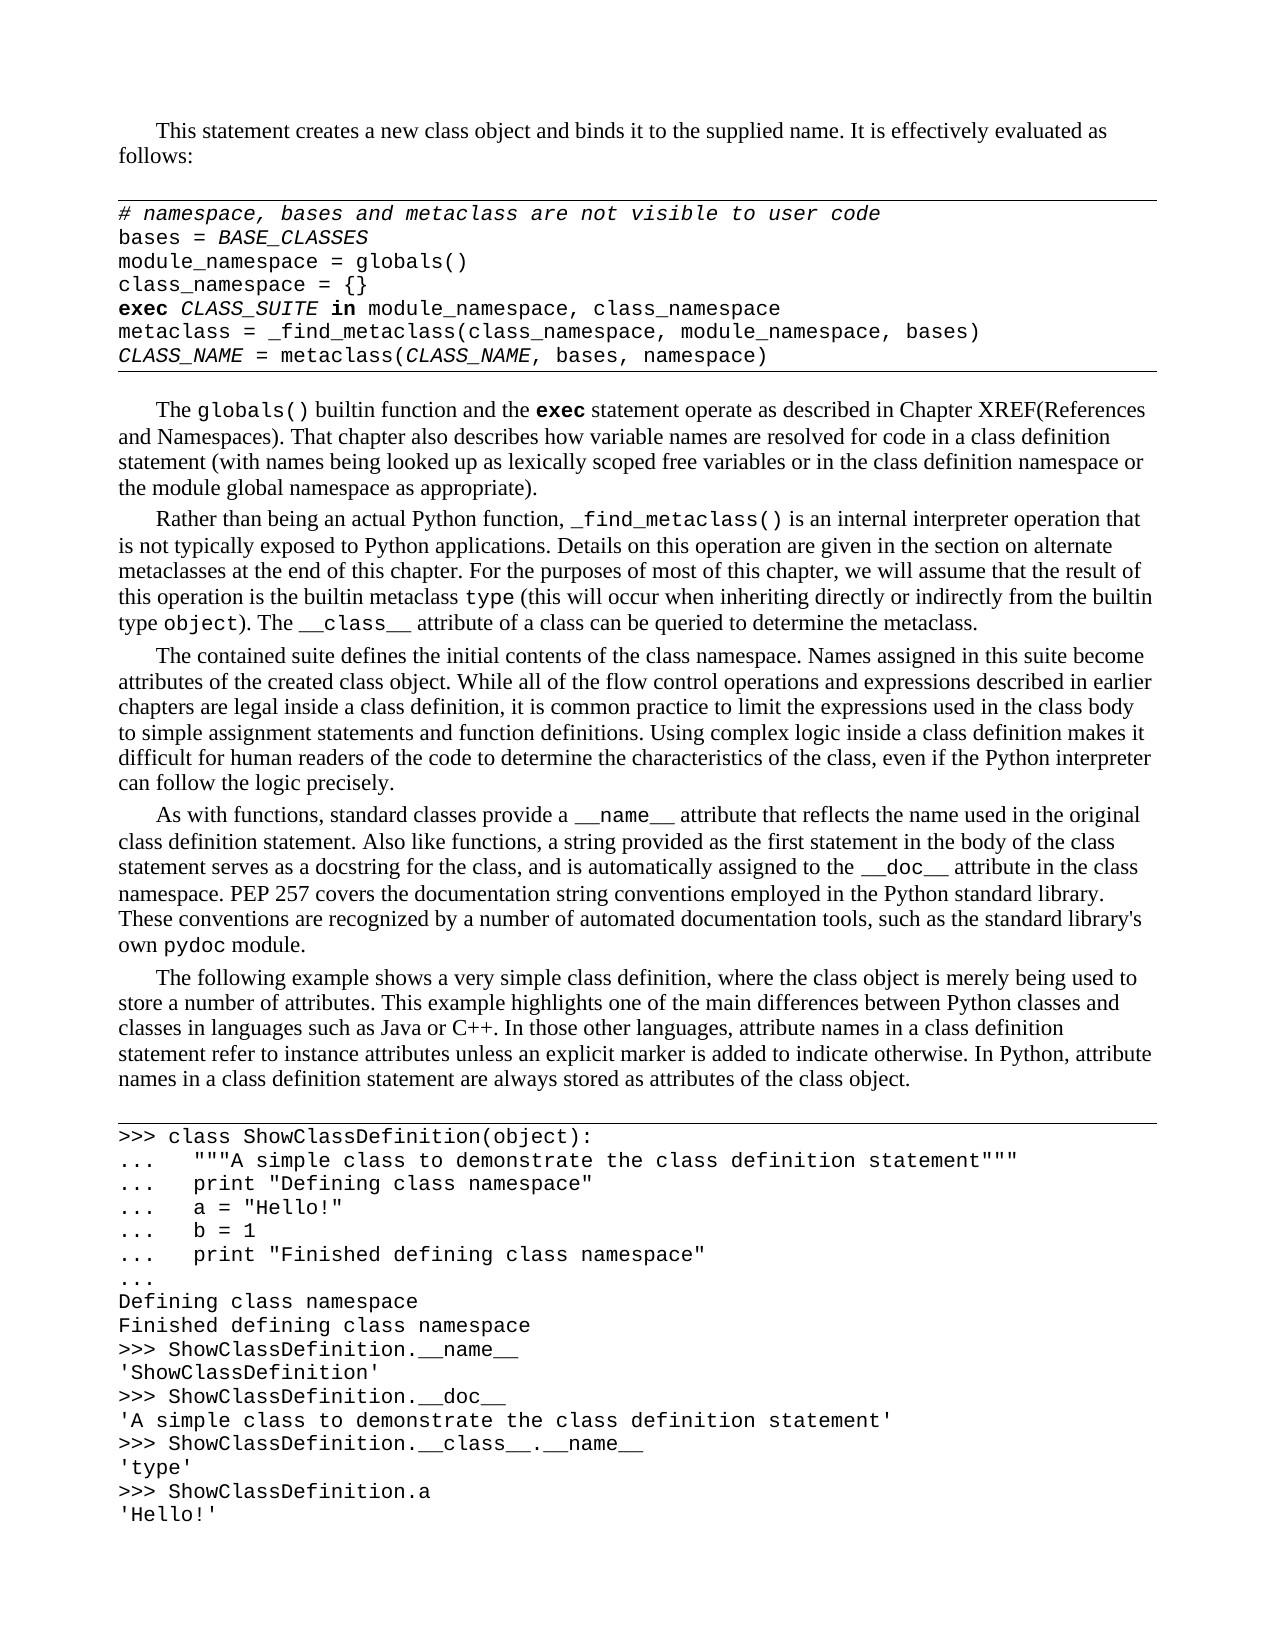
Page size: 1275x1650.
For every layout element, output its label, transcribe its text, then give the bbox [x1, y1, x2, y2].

text Finished defining class namespace [118, 1315, 1157, 1339]
text >>> ShowClassDefinition.__name__ [118, 1339, 1157, 1362]
text ... print "Finished defining class namespace" [118, 1244, 1157, 1268]
text This statement creates a new class object and binds it to the supplied name. It is effectively evaluated as follows: [118, 118, 1157, 169]
text >>> ShowClassDefinition.__doc__ [118, 1386, 1157, 1410]
text The contained suite defines the initial contents of the class namespace. Names assigned in this suite become attributes of the created class object. While all of the flow control operations and expressions described in earlier chapters are legal inside a class definition, it is common practice to limit the expressions used in the class body to simple assignment statements and function definitions. Using complex logic inside a class definition makes it difficult for human readers of the code to determine the characteristics of the class, even if the Python interpreter can follow the logic precisely. [118, 643, 1157, 796]
text ... """A simple class to demonstrate the class definition statement""" [118, 1149, 1157, 1173]
text Rather than being an actual Python function, _find_metaclass() is an internal interpreter operation that is not typically exposed to Python applications. Details on this operation are given in the section on alternate metaclasses at the end of this chapter. For the purposes of most of this chapter, we will assume that the result of this operation is the builtin metaclass type (this will occur when inheriting directly or indirectly from the builtin type object). The __class__ attribute of a class can be queried to determine the metaclass. [118, 506, 1157, 637]
text As with functions, standard classes provide a __name__ attribute that reflects the name used in the original class definition statement. Also like functions, a string provided as the first statement in the body of the class statement serves as a docstring for the class, and is automatically assigned to the __doc__ attribute in the class namespace. PEP 257 covers the documentation string conventions employed in the Python standard library. These conventions are recognized by a number of automated documentation tools, such as the standard library's own pydoc module. [118, 802, 1157, 958]
text CLASS_NAME = metaclass(CLASS_NAME, bases, namespace) [118, 345, 1157, 371]
text ... print "Defining class namespace" [118, 1173, 1157, 1197]
text class_namespace = {} [118, 274, 1157, 298]
text 'A simple class to demonstrate the class definition statement' [118, 1410, 1157, 1433]
text The following example shows a very simple class definition, where the class object is merely being used to store a number of attributes. This example highlights one of the main differences between Python classes and classes in languages such as Java or C++. In those other languages, attribute names in a class definition statement refer to instance attributes unless an explicit marker is added to indicate otherwise. In Python, attribute names in a class definition statement are always stored as attributes of the class object. [118, 964, 1157, 1092]
text 'ShowClassDefinition' [118, 1362, 1157, 1386]
text >>> ShowClassDefinition.a [118, 1481, 1157, 1504]
text ... [118, 1268, 1157, 1291]
text bases = BASE_CLASSES [118, 227, 1157, 251]
text # namespace, bases and metaclass are not visible to user code [118, 201, 1157, 227]
text ... a = "Hello!" [118, 1197, 1157, 1221]
text >>> class ShowClassDefinition(object): [118, 1124, 1157, 1149]
text 'type' [118, 1457, 1157, 1481]
text The globals() builtin function and the exec statement operate as described in Chapter XREF(References and Namespaces). That chapter also describes how variable names are resolved for code in a class definition statement (with names being looked up as lexically scoped free variables or in the class definition namespace or the module global namespace as appropriate). [118, 397, 1157, 500]
text module_namespace = globals() [118, 251, 1157, 274]
text ... b = 1 [118, 1221, 1157, 1244]
text Defining class namespace [118, 1291, 1157, 1315]
text metaclass = _find_metaclass(class_namespace, module_namespace, bases) [118, 322, 1157, 345]
text 'Hello!' [118, 1504, 1157, 1528]
text exec CLASS_SUITE in module_namespace, class_namespace [118, 298, 1157, 322]
text >>> ShowClassDefinition.__class__.__name__ [118, 1433, 1157, 1457]
